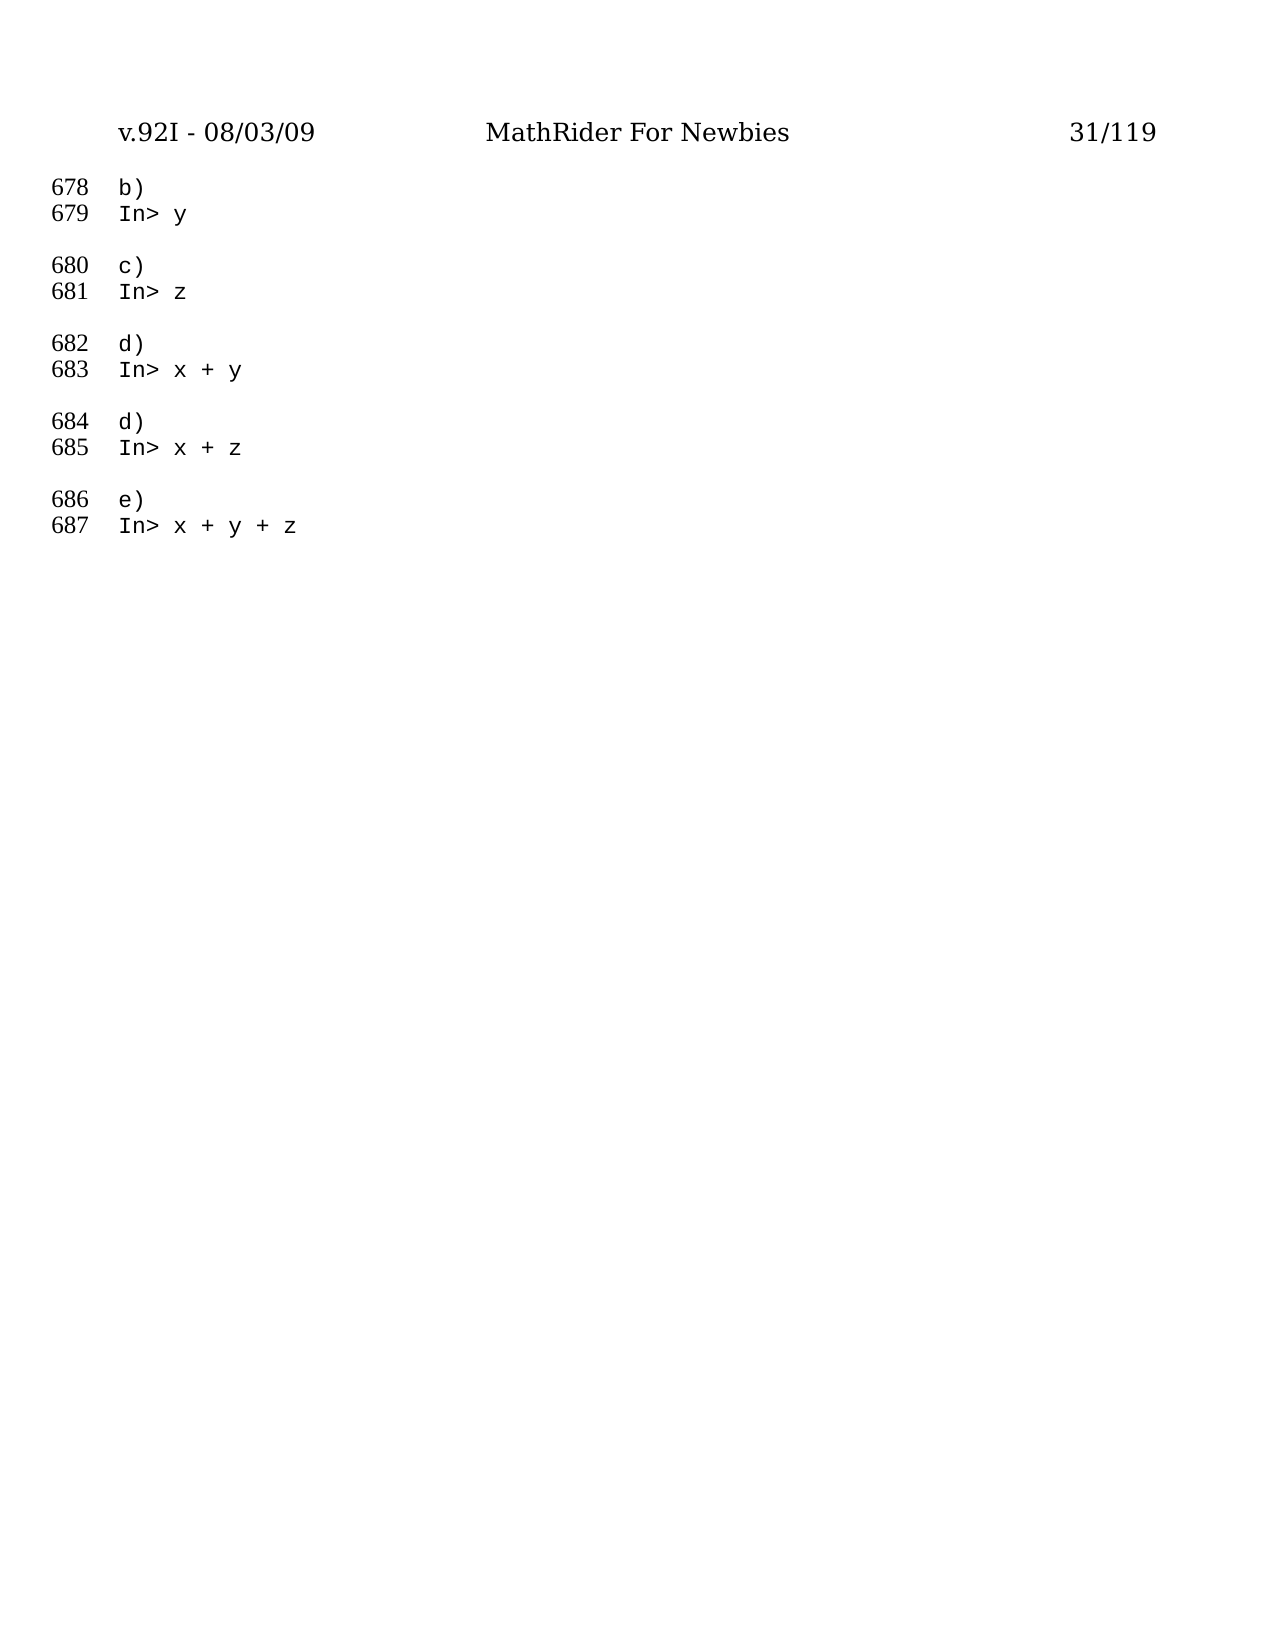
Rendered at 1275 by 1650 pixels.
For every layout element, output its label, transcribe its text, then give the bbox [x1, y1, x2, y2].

text In> x + y + z [118, 514, 1157, 540]
text b) [118, 177, 1157, 203]
text In> y [118, 203, 1157, 229]
text In> x + z [118, 436, 1157, 462]
text d) [118, 410, 1157, 436]
text In> x + y [118, 358, 1157, 384]
text d) [118, 332, 1157, 358]
text In> z [118, 281, 1157, 306]
text c) [118, 254, 1157, 281]
text e) [118, 488, 1157, 514]
